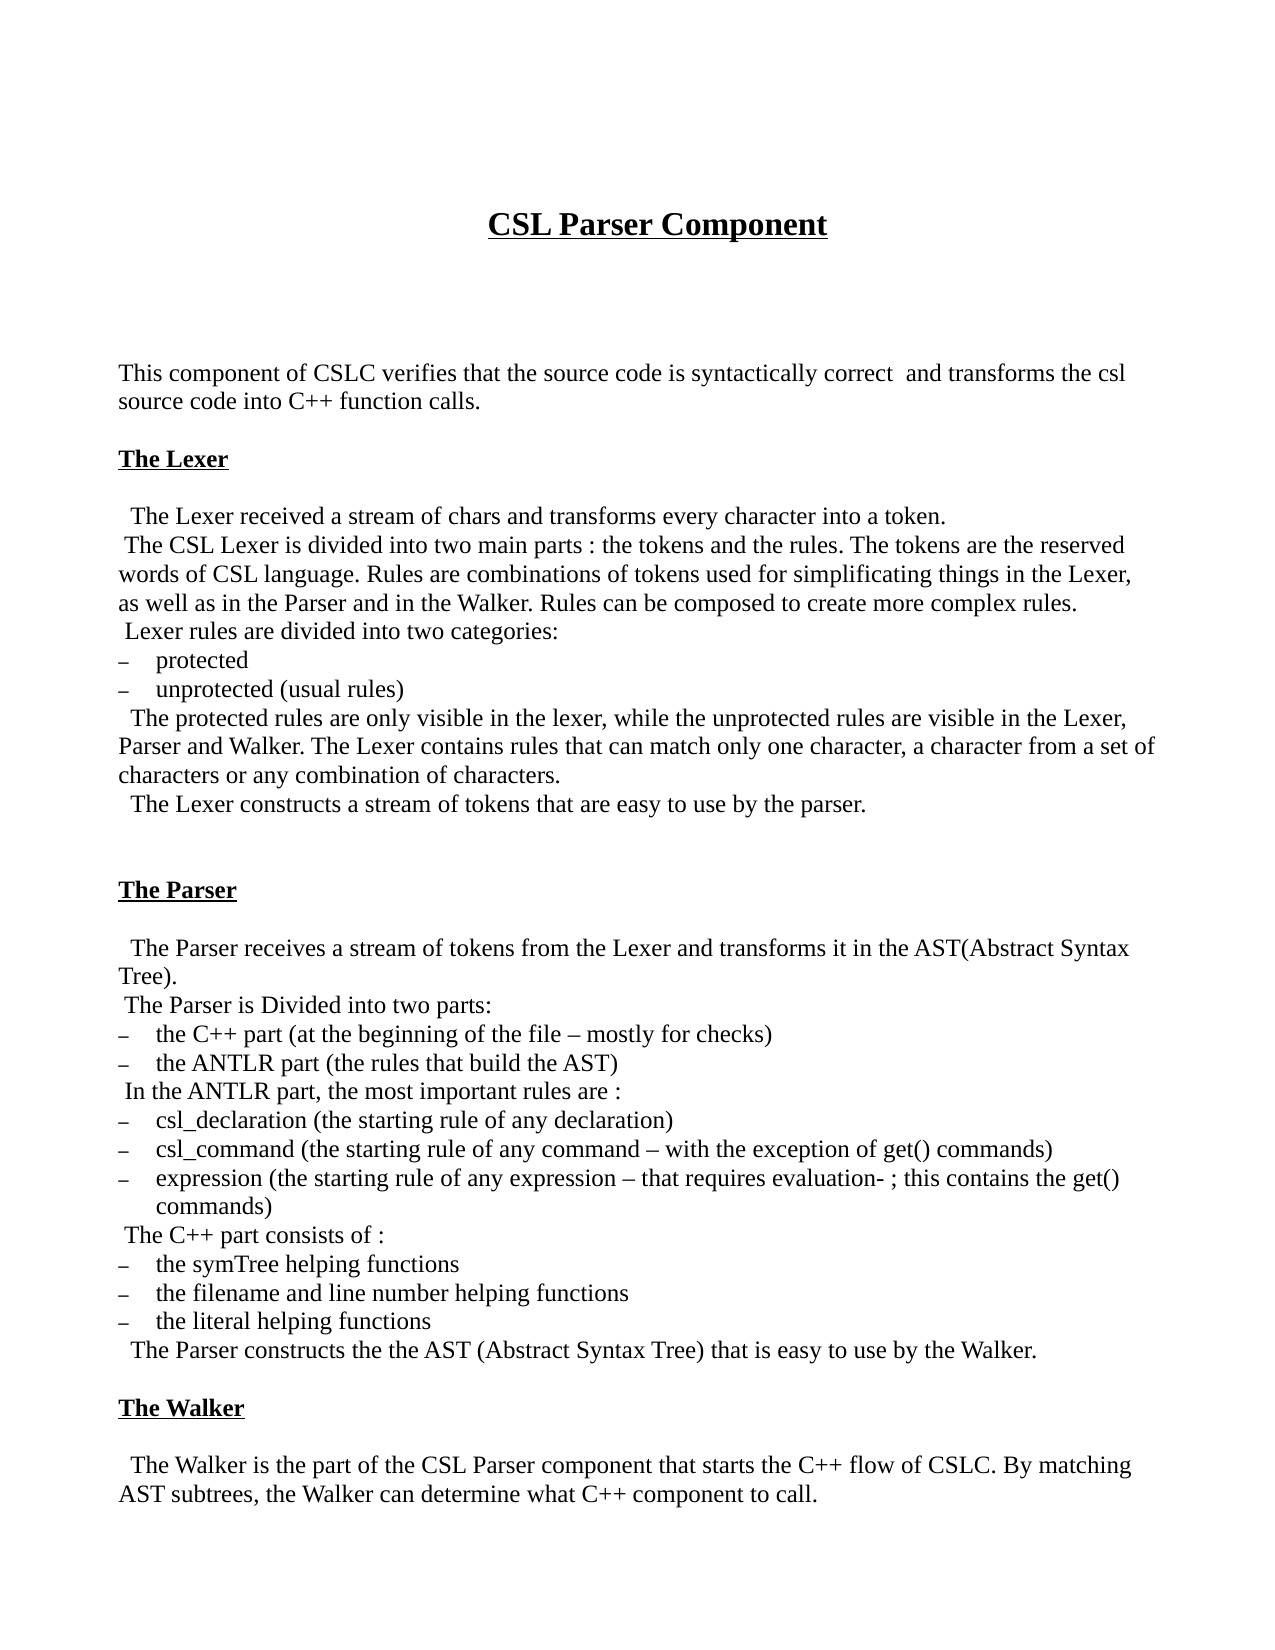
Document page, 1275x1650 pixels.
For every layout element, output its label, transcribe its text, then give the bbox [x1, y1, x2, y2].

list expression (the starting rule of any expression – that requires evaluation- ; this contains the get() commands) [118, 1163, 1157, 1220]
list protected [118, 645, 1157, 674]
list unprotected (usual rules) [118, 674, 1157, 703]
text The CSL Lexer is divided into two main parts : the tokens and the rules. The tokens are the reserved words of CSL language. Rules are combinations of tokens used for simplificating things in the Lexer, as well as in the Parser and in the Walker. Rules can be composed to create more complex rules. [118, 530, 1157, 616]
list the literal helping functions [118, 1306, 1157, 1335]
text The Parser is Divided into two parts: [118, 990, 1157, 1019]
text The Parser constructs the the AST (Abstract Syntax Tree) that is easy to use by the Walker. [118, 1335, 1157, 1364]
list csl_command (the starting rule of any command – with the exception of get() commands) [118, 1134, 1157, 1163]
text In the ANTLR part, the most important rules are : [118, 1076, 1157, 1105]
text The Lexer constructs a stream of tokens that are easy to use by the parser. [118, 789, 1157, 818]
list the C++ part (at the beginning of the file – mostly for checks) [118, 1019, 1157, 1048]
text The Walker [118, 1393, 1157, 1421]
list the ANTLR part (the rules that build the AST) [118, 1048, 1157, 1076]
list the symTree helping functions [118, 1249, 1157, 1278]
text The Lexer [118, 444, 1157, 473]
text The protected rules are only visible in the lexer, while the unprotected rules are visible in the Lexer, Parser and Walker. The Lexer contains rules that can match only one character, a character from a set of characters or any combination of characters. [118, 703, 1157, 789]
text Lexer rules are divided into two categories: [118, 616, 1157, 645]
text The C++ part consists of : [118, 1220, 1157, 1249]
text This component of CSLC verifies that the source code is syntactically correct and transforms the csl source code into C++ function calls. [118, 358, 1157, 415]
text The Parser [118, 875, 1157, 904]
text The Parser receives a stream of tokens from the Lexer and transforms it in the AST(Abstract Syntax Tree). [118, 933, 1157, 990]
list the filename and line number helping functions [118, 1278, 1157, 1306]
text The Lexer received a stream of chars and transforms every character into a token. [118, 501, 1157, 530]
text CSL Parser Component [118, 204, 1157, 243]
list csl_declaration (the starting rule of any declaration) [118, 1105, 1157, 1134]
text The Walker is the part of the CSL Parser component that starts the C++ flow of CSLC. By matching AST subtrees, the Walker can determine what C++ component to call. [118, 1450, 1157, 1508]
